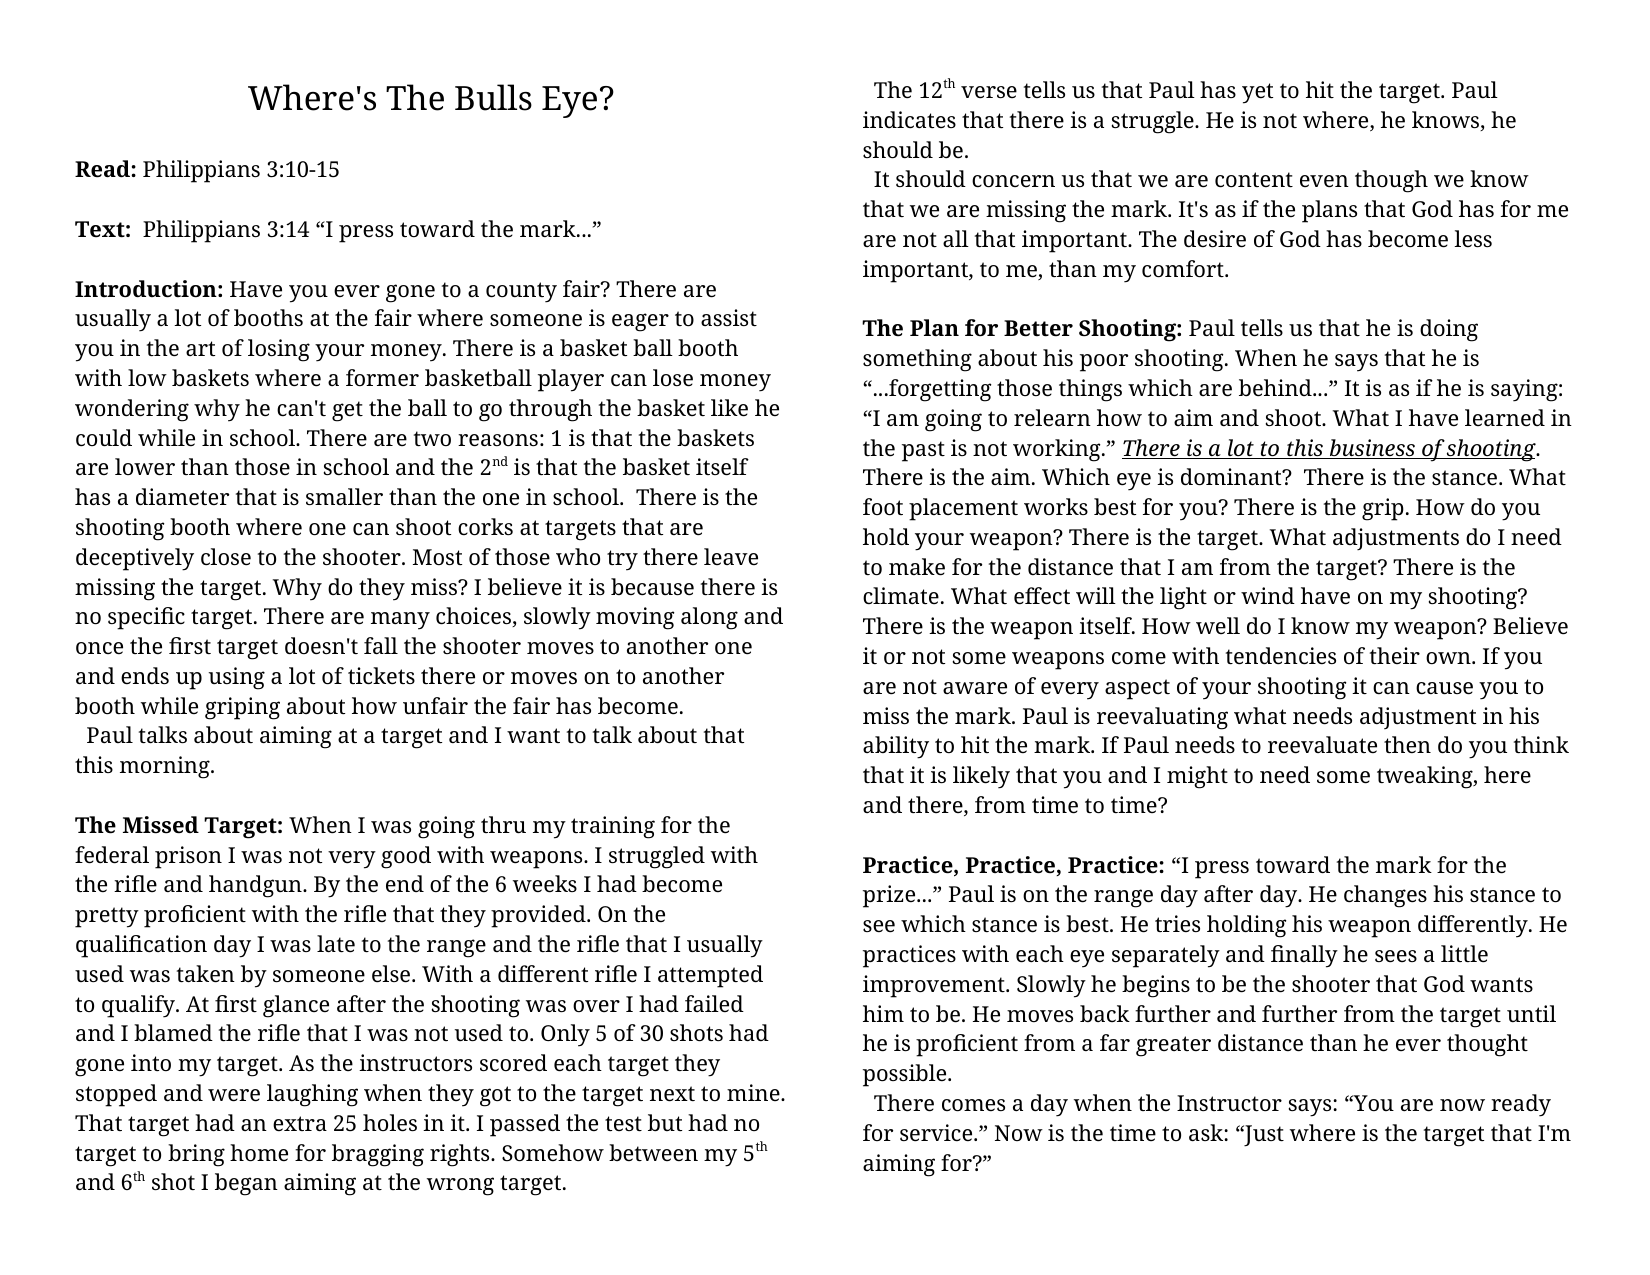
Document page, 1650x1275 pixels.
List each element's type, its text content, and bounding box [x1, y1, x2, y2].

subtitle The 12th verse tells us that Paul has yet to hit the target. Paul indicates that there is a struggle. He is not where, he knows, he should be. [862, 75, 1575, 164]
text Text: Philippians 3:14 “I press toward the mark...” [75, 214, 787, 244]
subtitle The Plan for Better Shooting: Paul tells us that he is doing something about his poor shooting. When he says that he is “...forgetting those things which are behind...” It is as if he is saying: “I am going to relearn how to aim and shoot. What I have learned in the past is not working.” There is a lot to this business of shooting. There is the aim. Which eye is dominant? There is the stance. What foot placement works best for you? There is the grip. How do you hold your weapon? There is the target. What adjustments do I need to make for the distance that I am from the target? There is the climate. What effect will the light or wind have on my shooting? There is the weapon itself. How well do I know my weapon? Believe it or not some weapons come with tendencies of their own. If you are not aware of every aspect of your shooting it can cause you to miss the mark. Paul is reevaluating what needs adjustment in his ability to hit the mark. If Paul needs to reevaluate then do you think that it is likely that you and I might to need some tweaking, here and there, from time to time? [862, 313, 1575, 820]
text Where's The Bulls Eye? [75, 75, 787, 120]
subtitle It should concern us that we are content even though we know that we are missing the mark. It's as if the plans that God has for me are not all that important. The desire of God has become less important, to me, than my comfort. [862, 164, 1575, 283]
subtitle There comes a day when the Instructor says: “You are now ready for service.” Now is the time to ask: “Just where is the target that I'm aiming for?” [862, 1088, 1575, 1177]
text Read: Philippians 3:10-15 [75, 154, 787, 184]
subtitle The Missed Target: When I was going thru my training for the federal prison I was not very good with weapons. I struggled with the rifle and handgun. By the end of the 6 weeks I had become pretty proficient with the rifle that they provided. On the qualification day I was late to the range and the rifle that I usually used was taken by someone else. With a different rifle I attempted to qualify. At first glance after the shooting was over I had failed and I blamed the rifle that I was not used to. Only 5 of 30 shots had gone into my target. As the instructors scored each target they stopped and were laughing when they got to the target next to mine. That target had an extra 25 holes in it. I passed the test but had no target to bring home for bragging rights. Somehow between my 5th and 6th shot I began aiming at the wrong target. [75, 810, 787, 1197]
subtitle Practice, Practice, Practice: “I press toward the mark for the prize...” Paul is on the range day after day. He changes his stance to see which stance is best. He tries holding his weapon differently. He practices with each eye separately and finally he sees a little improvement. Slowly he begins to be the shooter that God wants him to be. He moves back further and further from the target until he is proficient from a far greater distance than he ever thought possible. [862, 849, 1575, 1088]
subtitle Paul talks about aiming at a target and I want to talk about that this morning. [75, 721, 787, 780]
subtitle Introduction: Have you ever gone to a county fair? There are usually a lot of booths at the fair where someone is eager to assist you in the art of losing your money. There is a basket ball booth with low baskets where a former basketball player can lose money wondering why he can't get the ball to go through the basket like he could while in school. There are two reasons: 1 is that the baskets are lower than those in school and the 2nd is that the basket itself has a diameter that is smaller than the one in school. There is the shooting booth where one can shoot corks at targets that are deceptively close to the shooter. Most of those who try there leave missing the target. Why do they miss? I believe it is because there is no specific target. There are many choices, slowly moving along and once the first target doesn't fall the shooter moves to another one and ends up using a lot of tickets there or moves on to another booth while griping about how unfair the fair has become. [75, 274, 787, 721]
